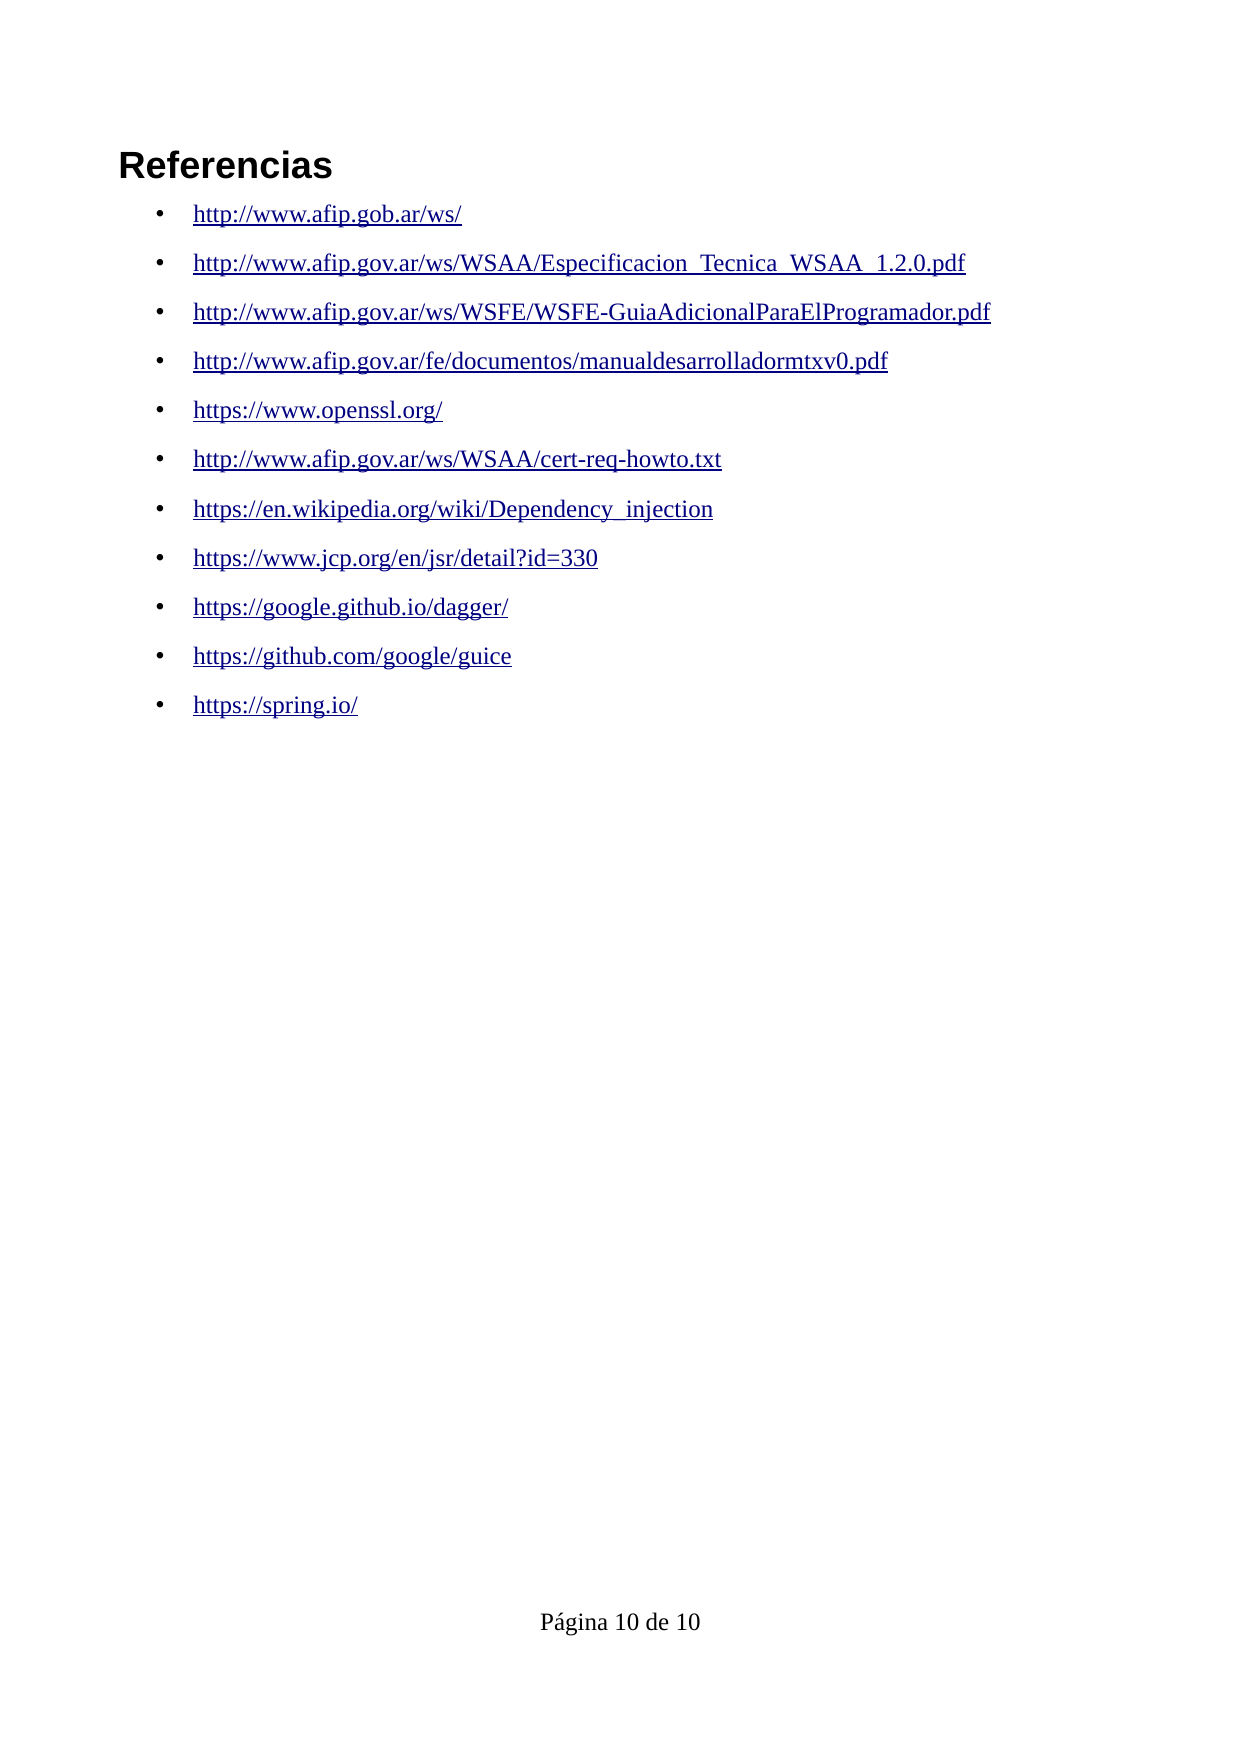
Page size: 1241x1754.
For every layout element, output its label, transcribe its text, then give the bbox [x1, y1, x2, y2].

list http://www.afip.gov.ar/ws/WSAA/Especificacion_Tecnica_WSAA_1.2.0.pdf [156, 248, 1122, 277]
list https://en.wikipedia.org/wiki/Dependency_injection [156, 494, 1122, 522]
list http://www.afip.gov.ar/ws/WSAA/cert-req-howto.txt [156, 444, 1122, 473]
list https://www.openssl.org/ [156, 396, 1122, 424]
list http://www.afip.gob.ar/ws/ [156, 199, 1122, 228]
list http://www.afip.gov.ar/ws/WSFE/WSFE-GuiaAdicionalParaElProgramador.pdf [156, 297, 1122, 326]
list https://github.com/google/guice [156, 641, 1122, 669]
subtitle Referencias [118, 143, 1122, 187]
list http://www.afip.gov.ar/fe/documentos/manualdesarrolladormtxv0.pdf [156, 346, 1122, 375]
list https://google.github.io/dagger/ [156, 592, 1122, 621]
list https://www.jcp.org/en/jsr/detail?id=330 [156, 543, 1122, 571]
list https://spring.io/ [156, 690, 1122, 719]
